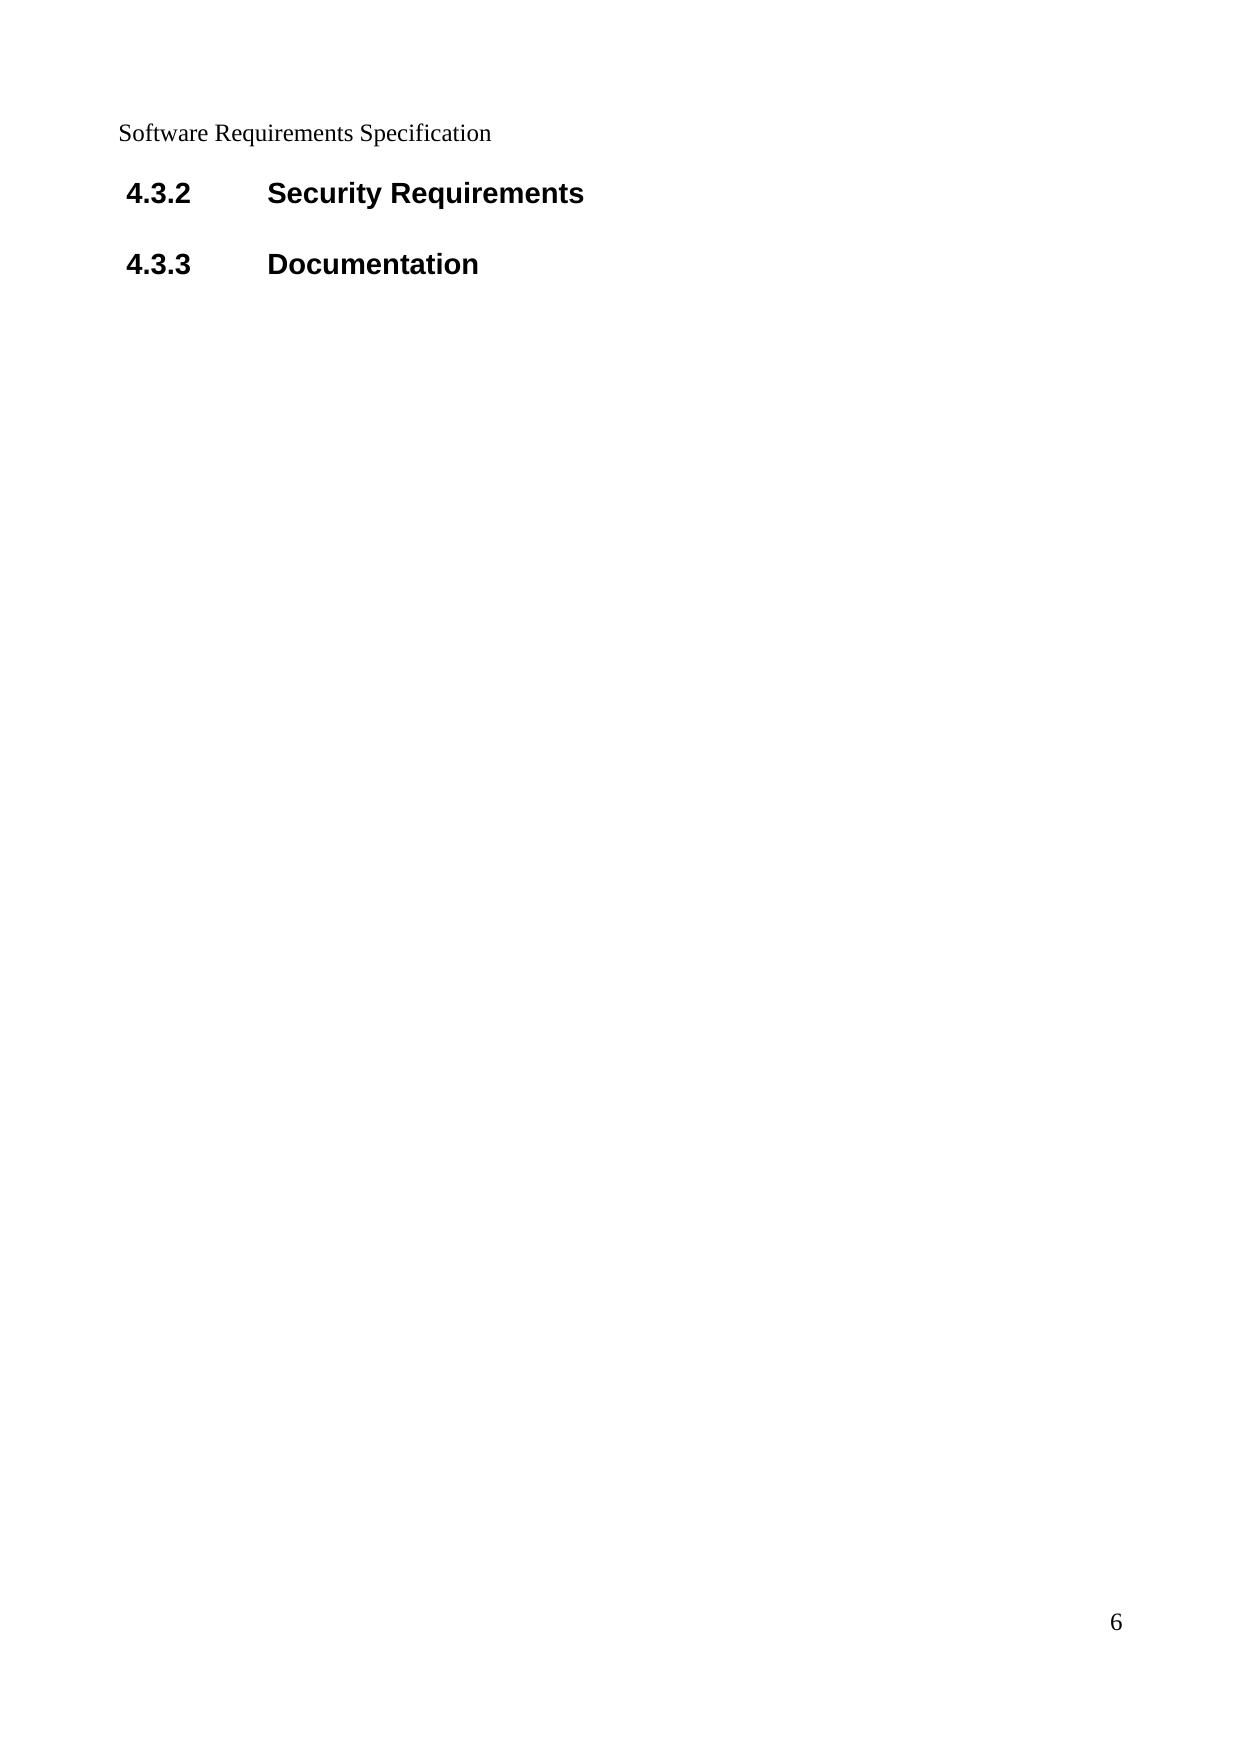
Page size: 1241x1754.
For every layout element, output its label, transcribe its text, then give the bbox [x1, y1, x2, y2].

subtitle Documentation [118, 247, 1122, 281]
subtitle Security Requirements [118, 176, 1122, 210]
